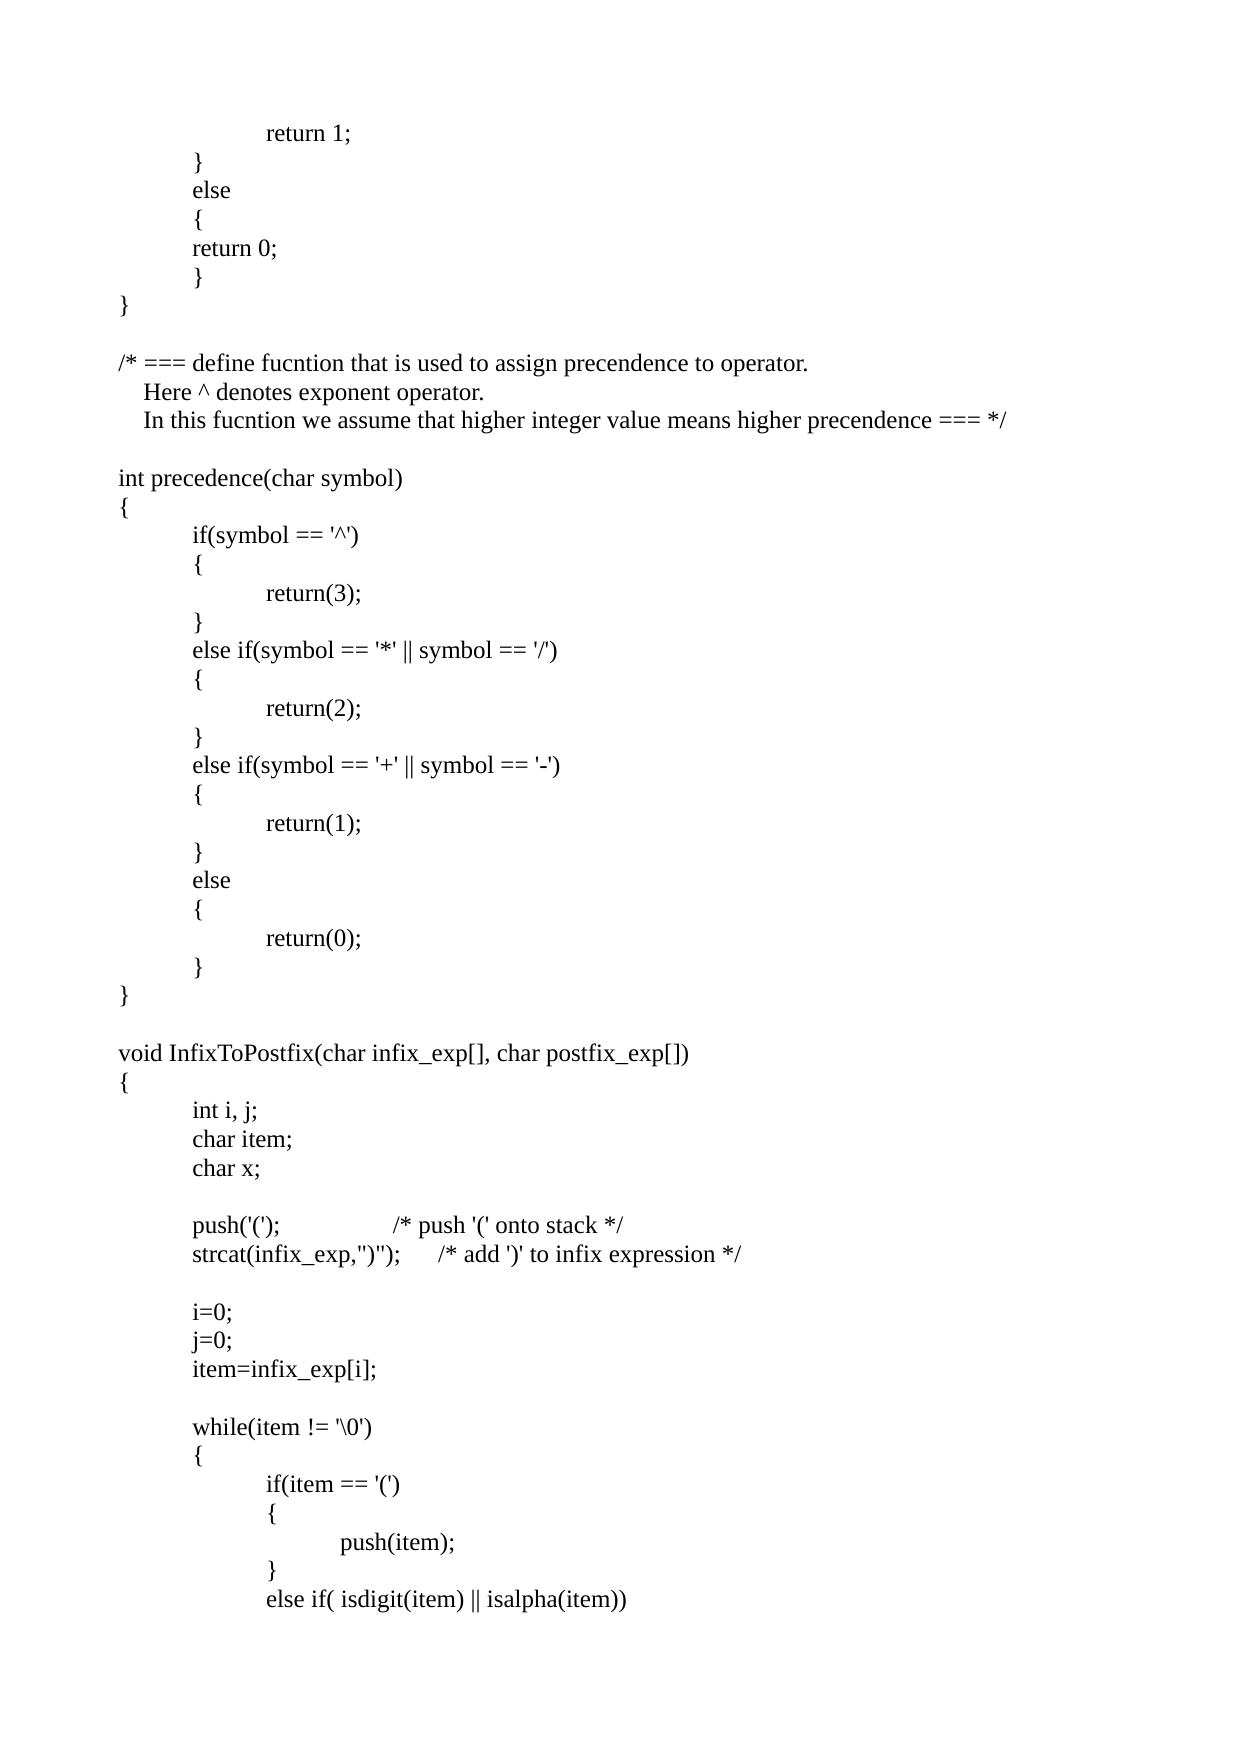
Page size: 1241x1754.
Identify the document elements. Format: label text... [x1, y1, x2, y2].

text i=0; [118, 1297, 1122, 1326]
text char x; [118, 1153, 1122, 1182]
text } [118, 837, 1122, 866]
text push('('); /* push '(' onto stack */ [118, 1211, 1122, 1239]
text void InfixToPostfix(char infix_exp[], char postfix_exp[]) [118, 1038, 1122, 1067]
text return(1); [118, 808, 1122, 837]
text } [118, 952, 1122, 981]
text char item; [118, 1124, 1122, 1153]
text } [118, 147, 1122, 176]
text { [118, 1498, 1122, 1527]
text { [118, 1441, 1122, 1469]
text int precedence(char symbol) [118, 463, 1122, 492]
text } [118, 1556, 1122, 1584]
text else if( isdigit(item) || isalpha(item)) [118, 1584, 1122, 1613]
text int i, j; [118, 1096, 1122, 1124]
text } [118, 291, 1122, 319]
text return(3); [118, 578, 1122, 607]
text { [118, 894, 1122, 923]
text } [118, 607, 1122, 636]
text return(0); [118, 923, 1122, 952]
text { [118, 549, 1122, 578]
text /* === define fucntion that is used to assign precendence to operator. [118, 348, 1122, 377]
text j=0; [118, 1326, 1122, 1354]
text else [118, 866, 1122, 894]
text return 1; [118, 118, 1122, 147]
text { [118, 779, 1122, 808]
text push(item); [118, 1527, 1122, 1556]
text return 0; [118, 233, 1122, 262]
text Here ^ denotes exponent operator. [118, 377, 1122, 406]
text In this fucntion we assume that higher integer value means higher precendence === */ [118, 406, 1122, 434]
text } [118, 722, 1122, 751]
text if(symbol == '^') [118, 521, 1122, 549]
text else if(symbol == '*' || symbol == '/') [118, 636, 1122, 664]
text } [118, 262, 1122, 291]
text if(item == '(') [118, 1469, 1122, 1498]
text else [118, 176, 1122, 204]
text return(2); [118, 693, 1122, 722]
text } [118, 981, 1122, 1009]
text { [118, 204, 1122, 233]
text { [118, 664, 1122, 693]
text item=infix_exp[i]; [118, 1354, 1122, 1383]
text while(item != '\0') [118, 1412, 1122, 1441]
text else if(symbol == '+' || symbol == '-') [118, 751, 1122, 779]
text { [118, 492, 1122, 521]
text { [118, 1067, 1122, 1096]
text strcat(infix_exp,")"); /* add ')' to infix expression */ [118, 1239, 1122, 1268]
